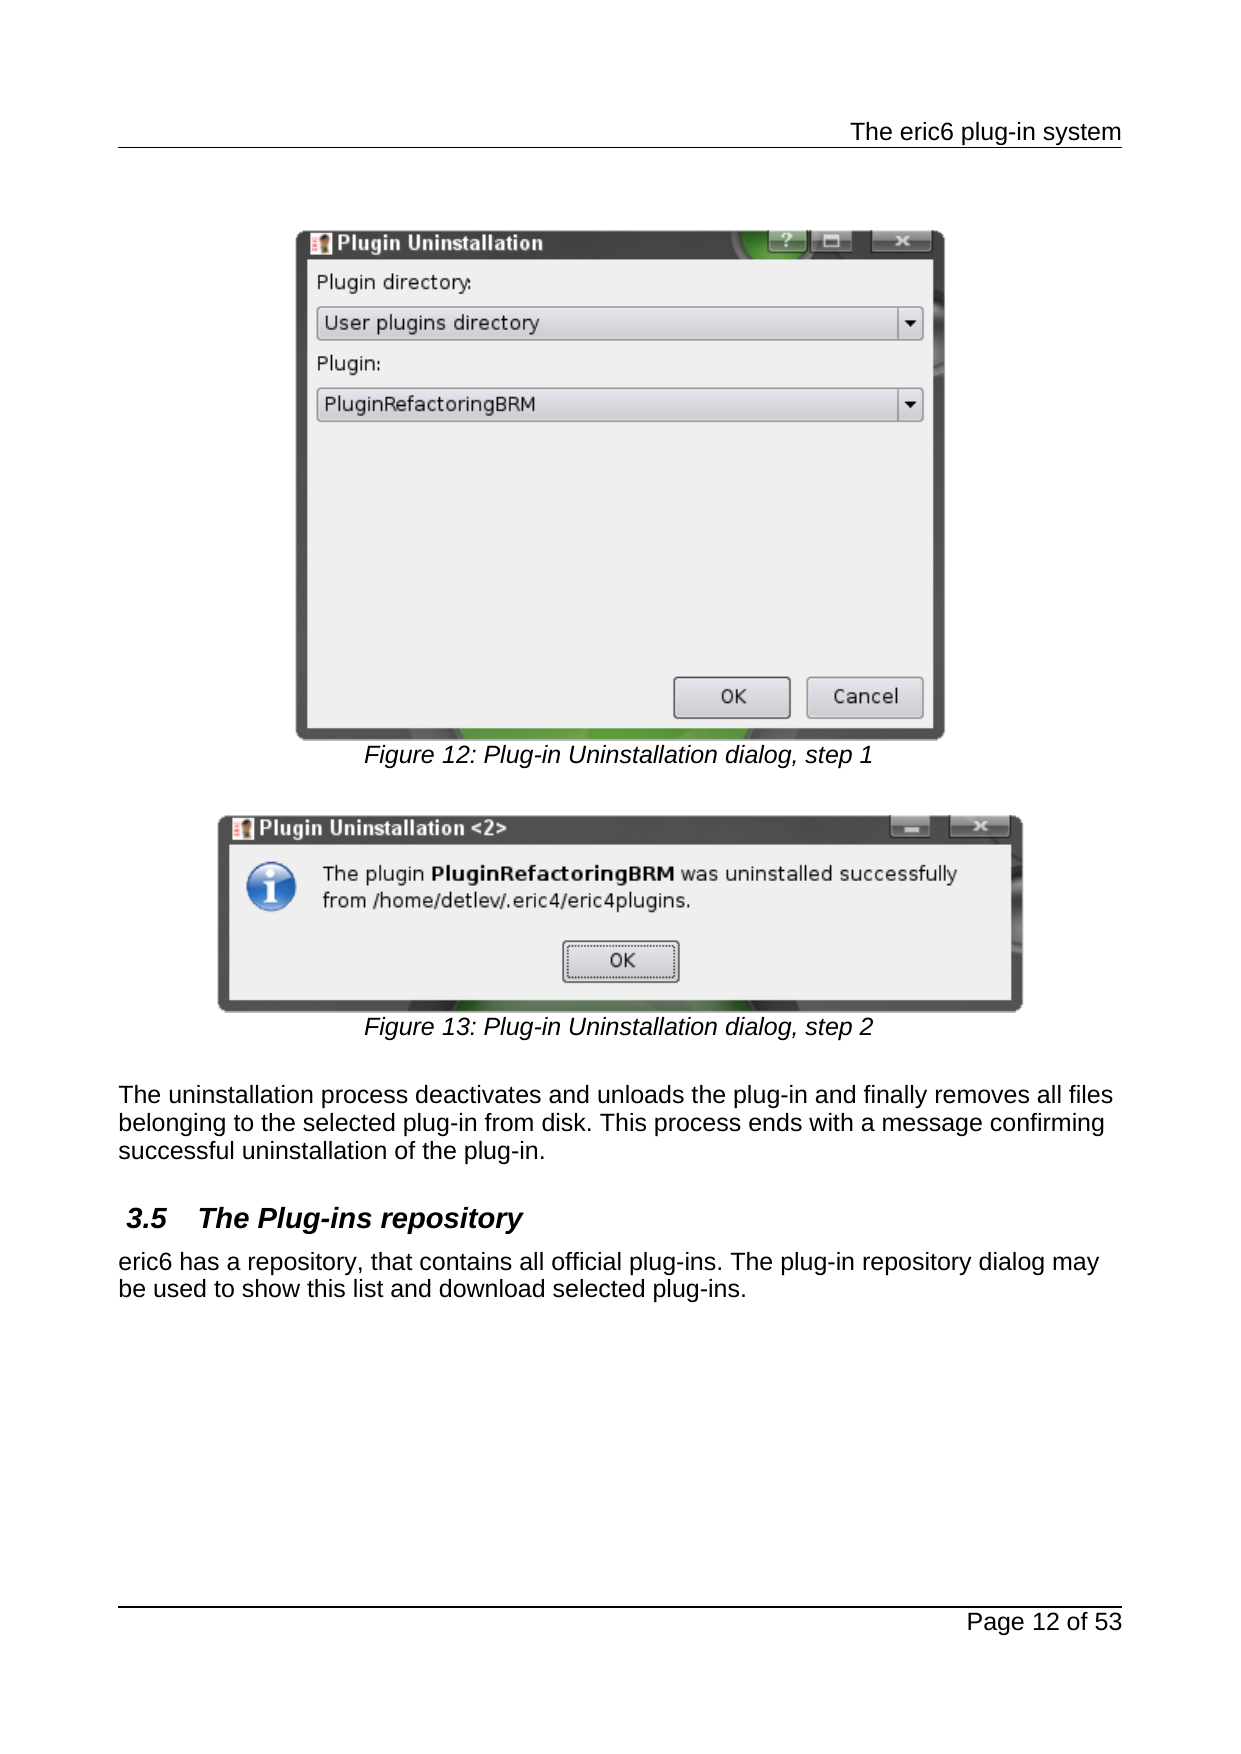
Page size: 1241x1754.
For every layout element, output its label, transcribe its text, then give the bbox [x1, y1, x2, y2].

subtitle The Plug-ins repository [118, 1202, 1122, 1235]
text eric6 has a repository, that contains all official plug-ins. The plug-in repository dialog may be used to show this list and download selected plug-ins. [118, 1247, 1122, 1303]
text Figure 13: Plug-in Uninstallation dialog, step 2 [217, 1013, 1023, 1041]
text The uninstallation process deactivates and unloads the plug-in and finally removes all files belonging to the selected plug-in from disk. This process ends with a message confirming successful uninstallation of the plug-in. [118, 1081, 1122, 1165]
picture [217, 815, 1024, 1013]
text Figure 12: Plug-in Uninstallation dialog, step 1 [295, 741, 945, 769]
picture [295, 230, 946, 741]
